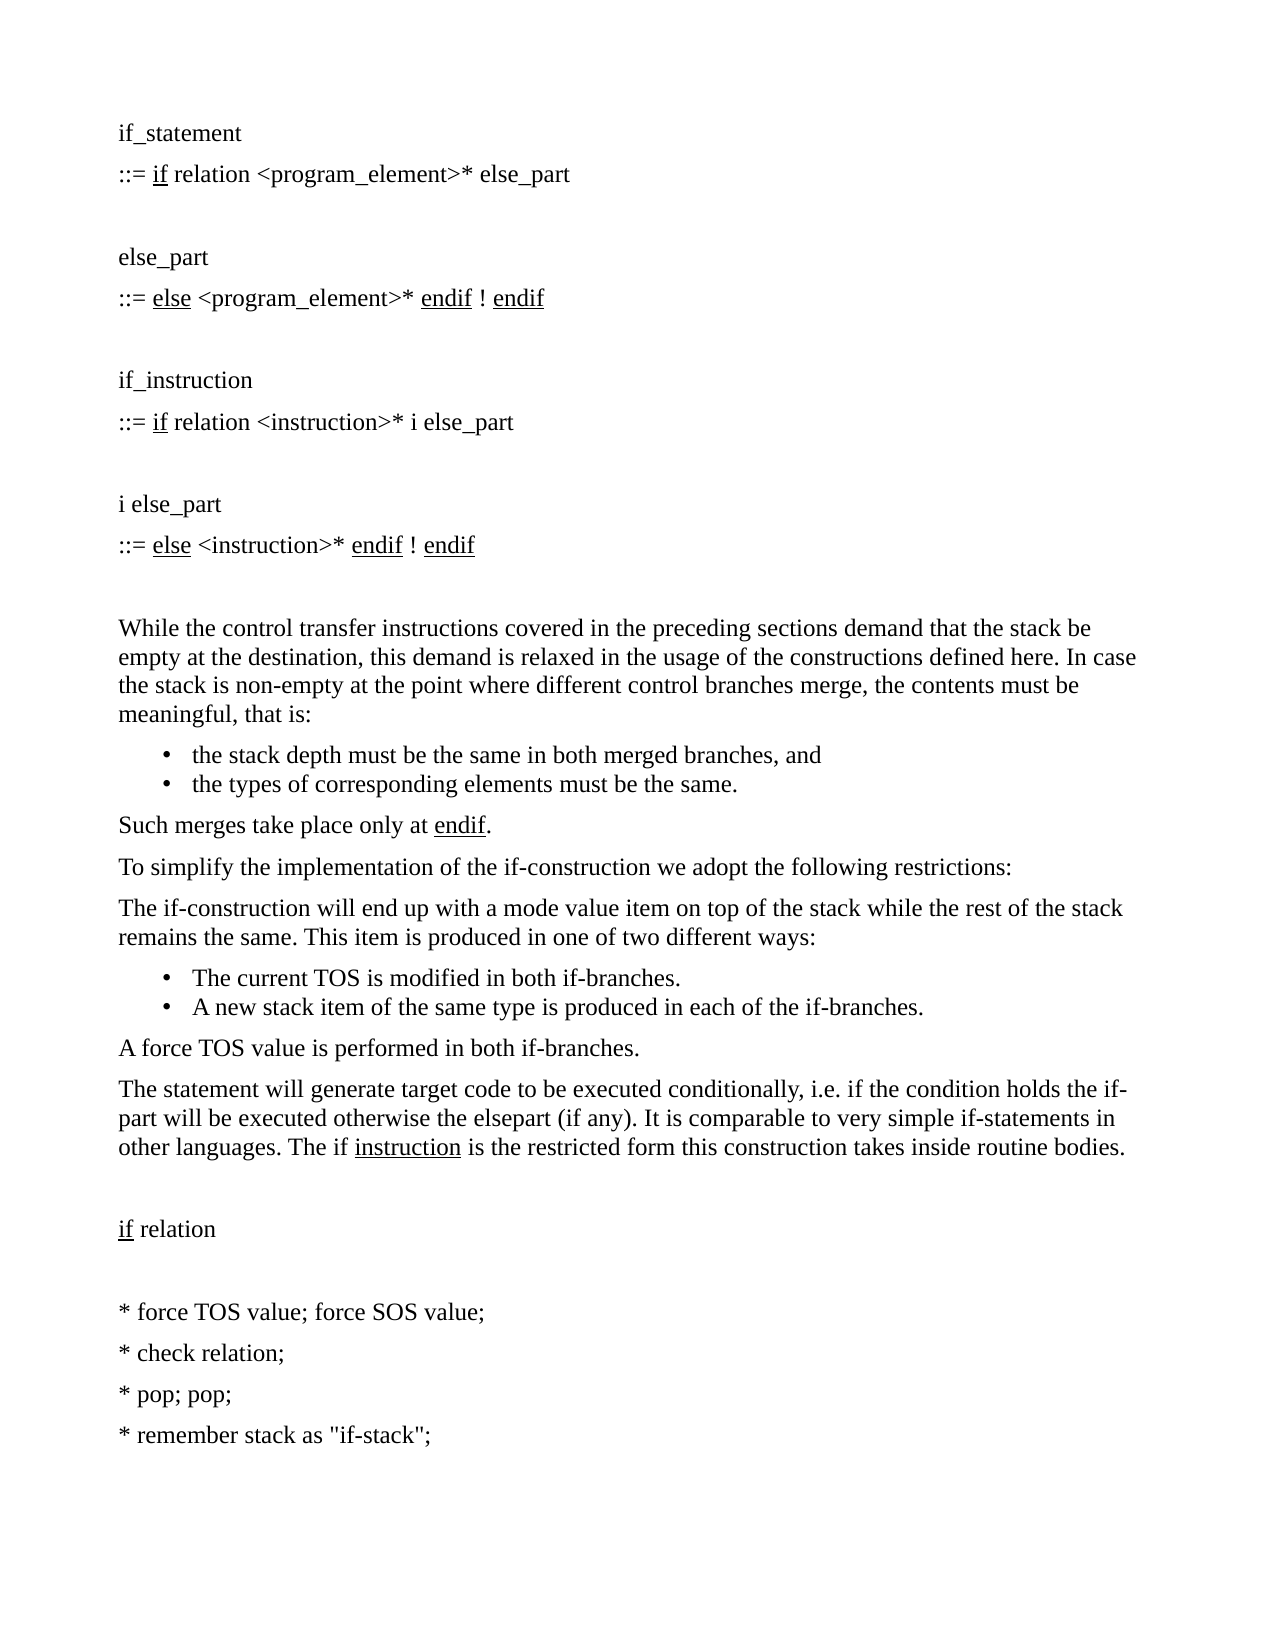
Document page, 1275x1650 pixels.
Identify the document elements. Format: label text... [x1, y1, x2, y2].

text * check relation; [118, 1338, 1157, 1367]
text To simplify the implementation of the if-construction we adopt the following restrictions: [118, 852, 1157, 881]
text if relation [118, 1214, 1157, 1243]
text While the control transfer instructions covered in the preceding sections demand that the stack be empty at the destination, this demand is relaxed in the usage of the constructions defined here. In case the stack is non-empty at the point where different control branches merge, the contents must be meaningful, that is: [118, 613, 1157, 728]
text if_statement [118, 118, 1157, 147]
text ::= else <program_element>* endif ! endif [118, 283, 1157, 312]
text i else_part [118, 489, 1157, 518]
text if_instruction [118, 366, 1157, 394]
text * pop; pop; [118, 1379, 1157, 1408]
text ::= if relation <program_element>* else_part [118, 159, 1157, 188]
text A force TOS value is performed in both if-branches. [118, 1033, 1157, 1062]
text ::= if relation <instruction>* i else_part [118, 407, 1157, 436]
list A new stack item of the same type is produced in each of the if-branches. [162, 992, 1157, 1021]
text * force TOS value; force SOS value; [118, 1297, 1157, 1326]
text else_part [118, 242, 1157, 271]
text * remember stack as "if-stack"; [118, 1421, 1157, 1449]
text The statement will generate target code to be executed conditionally, i.e. if the condition holds the if-part will be executed otherwise the elsepart (if any). It is comparable to very simple if-statements in other languages. The if instruction is the restricted form this construction takes inside routine bodies. [118, 1074, 1157, 1161]
list the stack depth must be the same in both merged branches, and [162, 741, 1157, 769]
list the types of corresponding elements must be the same. [162, 769, 1157, 798]
text The if-construction will end up with a mode value item on top of the stack while the rest of the stack remains the same. This item is produced in one of two different ways: [118, 893, 1157, 951]
text Such merges take place only at endif. [118, 811, 1157, 839]
text ::= else <instruction>* endif ! endif [118, 531, 1157, 559]
list The current TOS is modified in both if-branches. [162, 963, 1157, 992]
